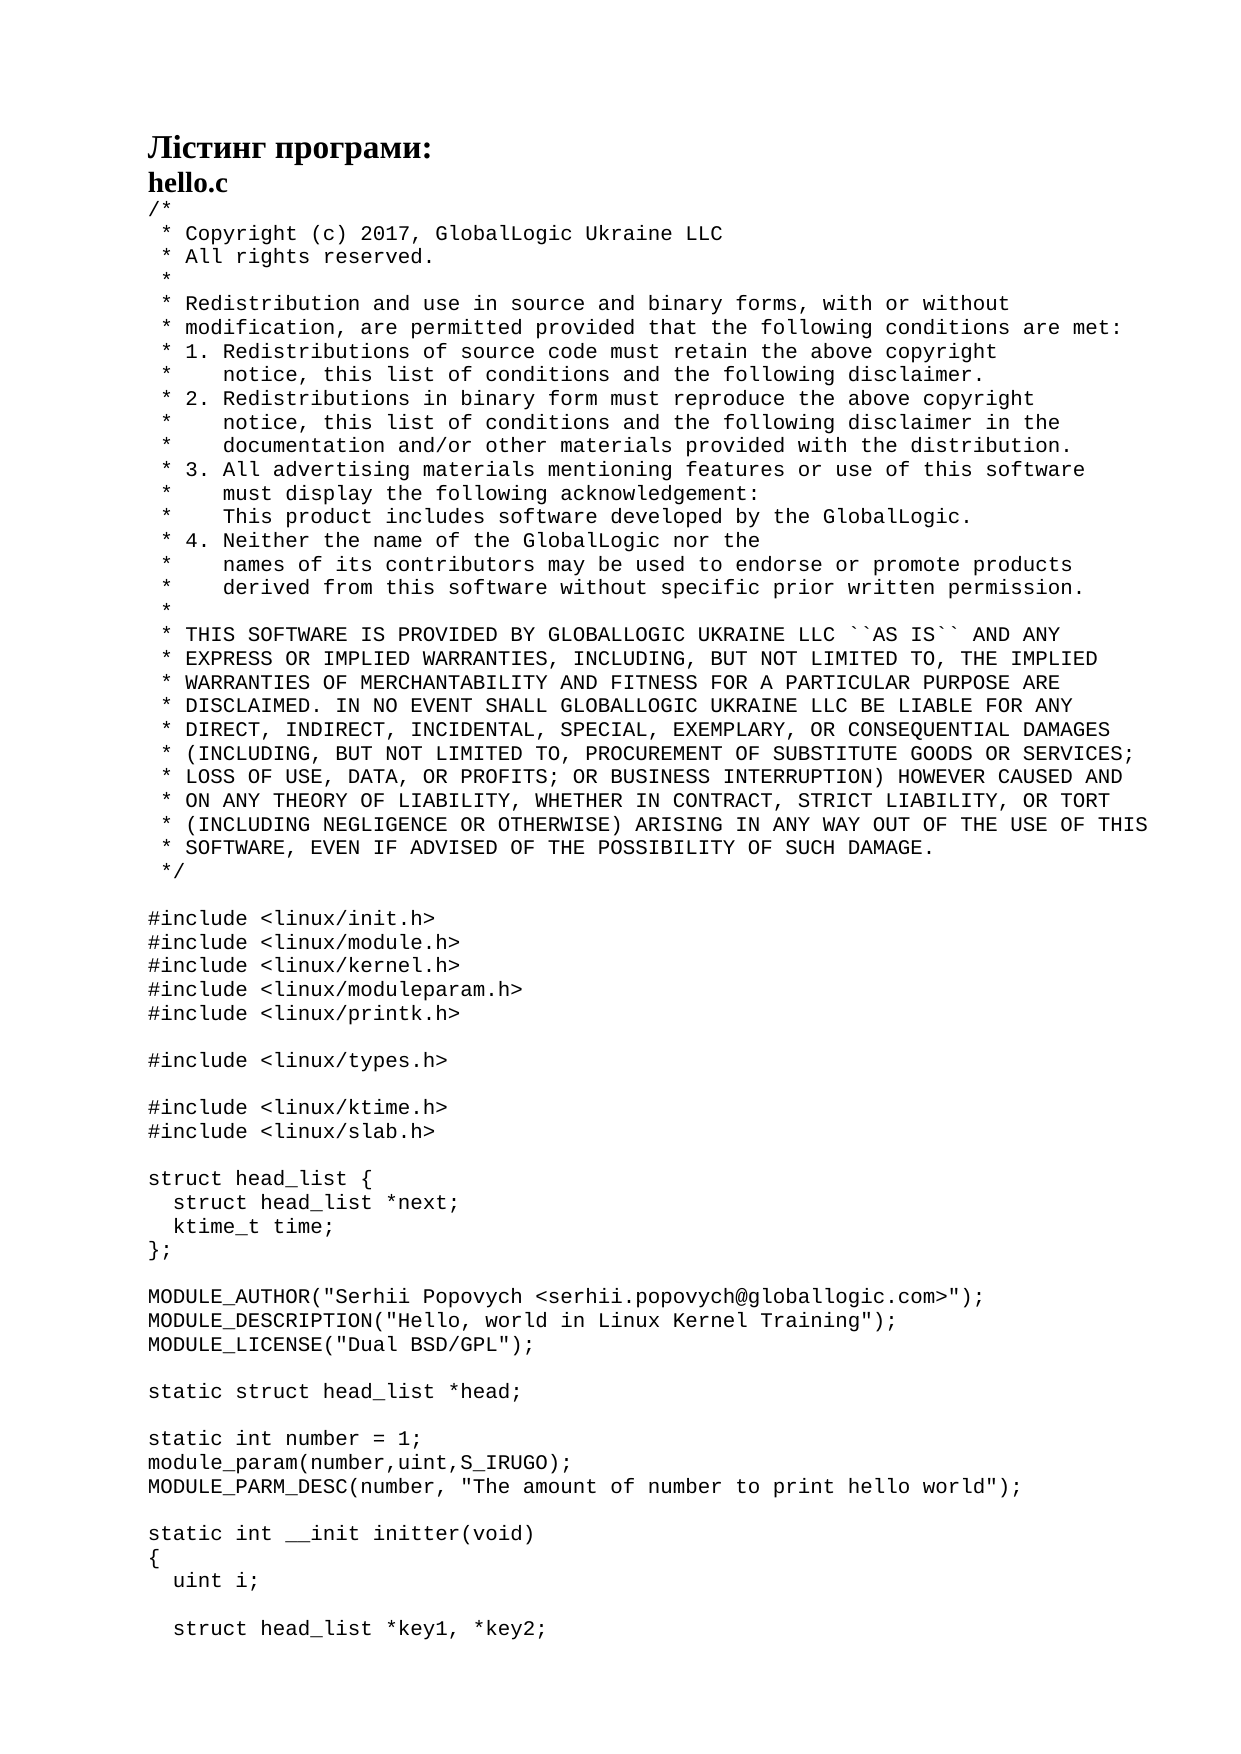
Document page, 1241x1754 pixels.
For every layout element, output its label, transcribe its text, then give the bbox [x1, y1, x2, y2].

text MODULE_DESCRIPTION("Hello, world in Linux Kernel Training"); [148, 1310, 1152, 1334]
text * modification, are permitted provided that the following conditions are met: [148, 317, 1152, 341]
text * ON ANY THEORY OF LIABILITY, WHETHER IN CONTRACT, STRICT LIABILITY, OR TORT [148, 790, 1152, 814]
text * 1. Redistributions of source code must retain the above copyright [148, 341, 1152, 364]
text * [148, 601, 1152, 624]
text * THIS SOFTWARE IS PROVIDED BY GLOBALLOGIC UKRAINE LLC ``AS IS`` AND ANY [148, 624, 1152, 648]
text */ [148, 861, 1152, 884]
text struct head_list *next; [148, 1192, 1152, 1216]
text #include <linux/moduleparam.h> [148, 979, 1152, 1003]
text * This product includes software developed by the GlobalLogic. [148, 506, 1152, 530]
text * EXPRESS OR IMPLIED WARRANTIES, INCLUDING, BUT NOT LIMITED TO, THE IMPLIED [148, 648, 1152, 672]
text * WARRANTIES OF MERCHANTABILITY AND FITNESS FOR A PARTICULAR PURPOSE ARE [148, 672, 1152, 695]
text * 4. Neither the name of the GlobalLogic nor the [148, 530, 1152, 553]
text * [148, 270, 1152, 293]
text MODULE_AUTHOR("Serhii Popovych <serhii.popovych@globallogic.com>"); [148, 1287, 1152, 1310]
text Лістинг програми: [148, 127, 1152, 165]
text * notice, this list of conditions and the following disclaimer in the [148, 412, 1152, 435]
text struct head_list *key1, *key2; [148, 1618, 1152, 1641]
text }; [148, 1239, 1152, 1263]
text #include <linux/printk.h> [148, 1003, 1152, 1026]
text * SOFTWARE, EVEN IF ADVISED OF THE POSSIBILITY OF SUCH DAMAGE. [148, 837, 1152, 861]
text #include <linux/module.h> [148, 932, 1152, 956]
text * Redistribution and use in source and binary forms, with or without [148, 293, 1152, 317]
text * documentation and/or other materials provided with the distribution. [148, 435, 1152, 459]
text ktime_t time; [148, 1216, 1152, 1239]
text { [148, 1547, 1152, 1570]
text hello.c [148, 165, 1152, 199]
text struct head_list { [148, 1168, 1152, 1192]
text * notice, this list of conditions and the following disclaimer. [148, 364, 1152, 388]
text #include <linux/kernel.h> [148, 956, 1152, 979]
text MODULE_LICENSE("Dual BSD/GPL"); [148, 1334, 1152, 1357]
text * DIRECT, INDIRECT, INCIDENTAL, SPECIAL, EXEMPLARY, OR CONSEQUENTIAL DAMAGES [148, 719, 1152, 743]
text MODULE_PARM_DESC(number, "The amount of number to print hello world"); [148, 1476, 1152, 1499]
text * All rights reserved. [148, 246, 1152, 270]
text #include <linux/slab.h> [148, 1121, 1152, 1145]
text static int __init initter(void) [148, 1523, 1152, 1547]
text module_param(number,uint,S_IRUGO); [148, 1452, 1152, 1476]
text #include <linux/ktime.h> [148, 1097, 1152, 1121]
text static int number = 1; [148, 1428, 1152, 1452]
text * (INCLUDING NEGLIGENCE OR OTHERWISE) ARISING IN ANY WAY OUT OF THE USE OF THIS [148, 814, 1152, 837]
text * 3. All advertising materials mentioning features or use of this software [148, 459, 1152, 483]
text * Copyright (c) 2017, GlobalLogic Ukraine LLC [148, 222, 1152, 246]
text * names of its contributors may be used to endorse or promote products [148, 553, 1152, 577]
text * derived from this software without specific prior written permission. [148, 577, 1152, 601]
text * (INCLUDING, BUT NOT LIMITED TO, PROCUREMENT OF SUBSTITUTE GOODS OR SERVICES; [148, 743, 1152, 766]
text static struct head_list *head; [148, 1381, 1152, 1405]
text uint i; [148, 1570, 1152, 1594]
text * 2. Redistributions in binary form must reproduce the above copyright [148, 388, 1152, 412]
text * DISCLAIMED. IN NO EVENT SHALL GLOBALLOGIC UKRAINE LLC BE LIABLE FOR ANY [148, 695, 1152, 719]
text #include <linux/init.h> [148, 908, 1152, 932]
text /* [148, 199, 1152, 222]
text #include <linux/types.h> [148, 1050, 1152, 1074]
text * must display the following acknowledgement: [148, 483, 1152, 506]
text * LOSS OF USE, DATA, OR PROFITS; OR BUSINESS INTERRUPTION) HOWEVER CAUSED AND [148, 766, 1152, 790]
